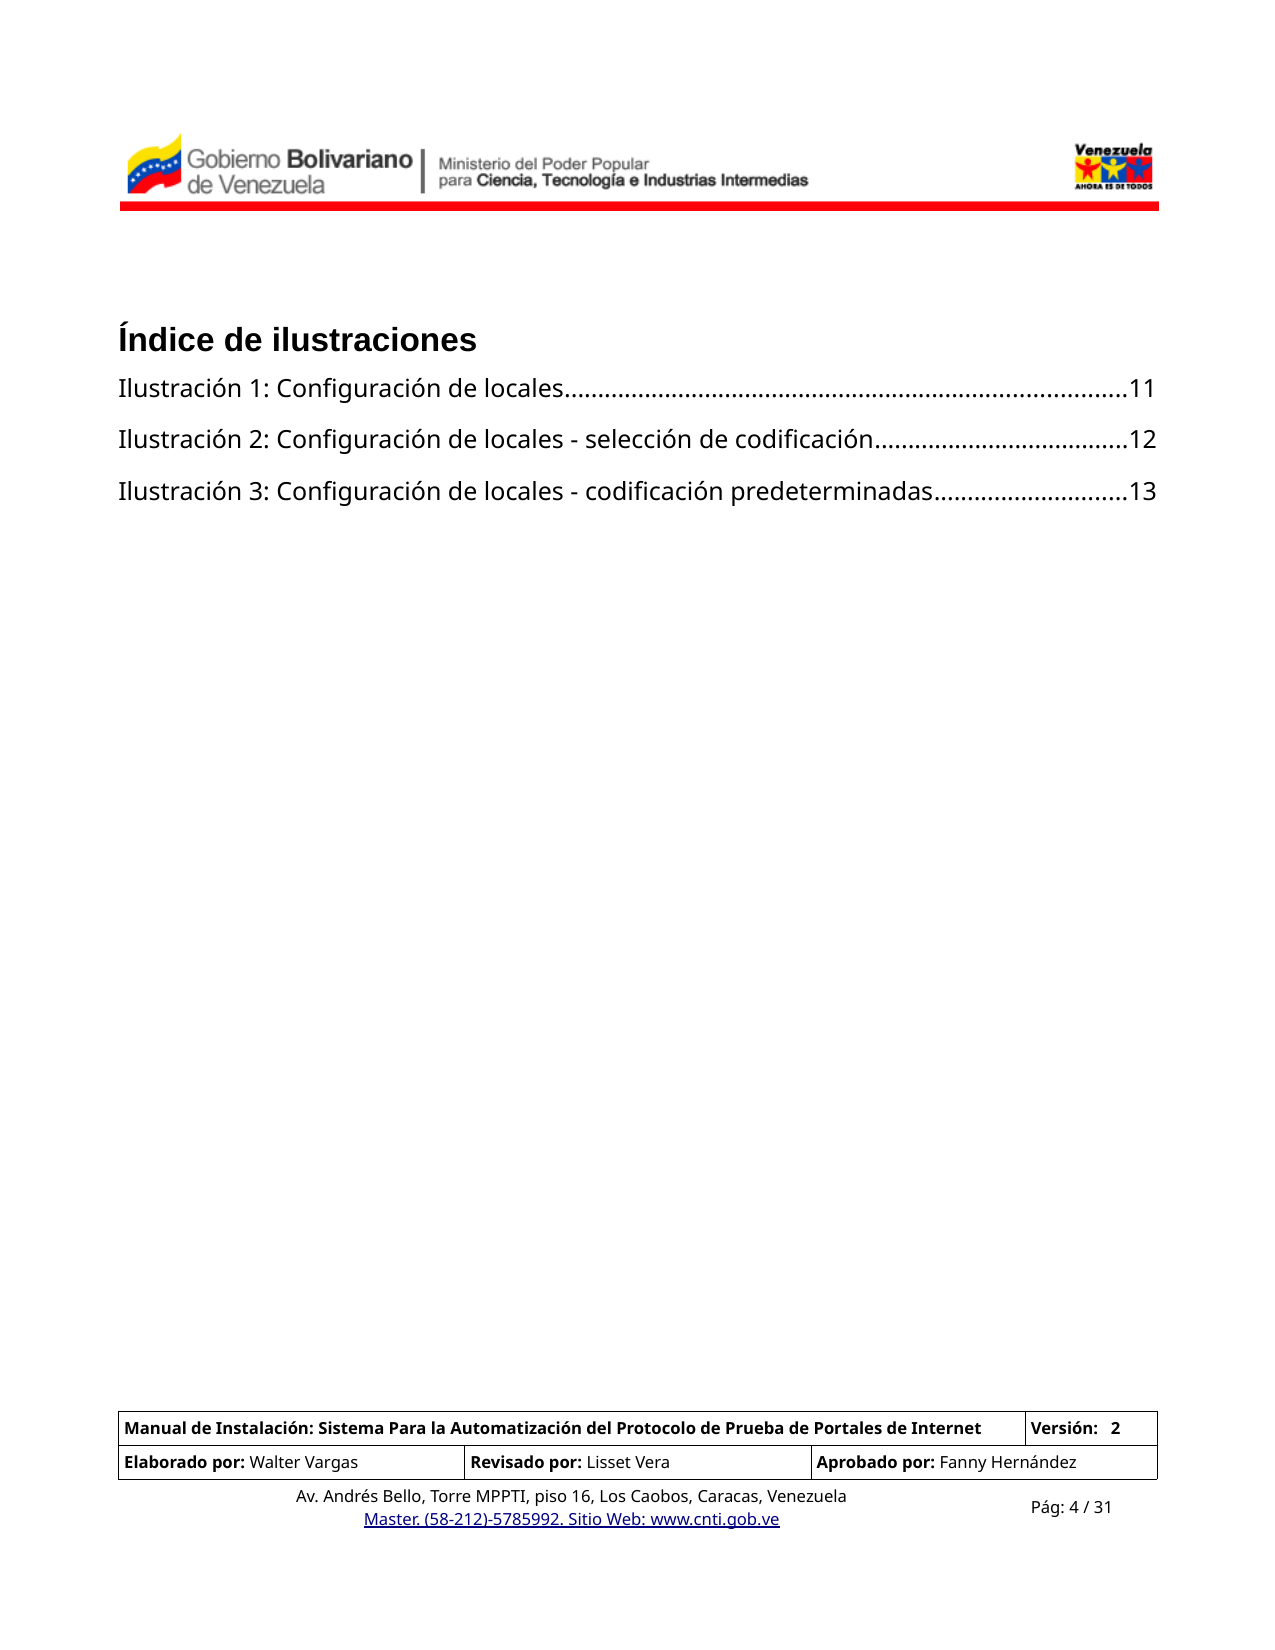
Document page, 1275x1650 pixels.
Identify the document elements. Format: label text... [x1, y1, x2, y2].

text Ilustración 1: Configuración de locales 11 [118, 371, 1157, 405]
picture [120, 125, 1159, 211]
text Ilustración 3: Configuración de locales - codificación predeterminadas 13 [118, 473, 1157, 507]
subtitle Índice de ilustraciones [118, 320, 1157, 359]
text Ilustración 2: Configuración de locales - selección de codificación 12 [118, 422, 1157, 456]
